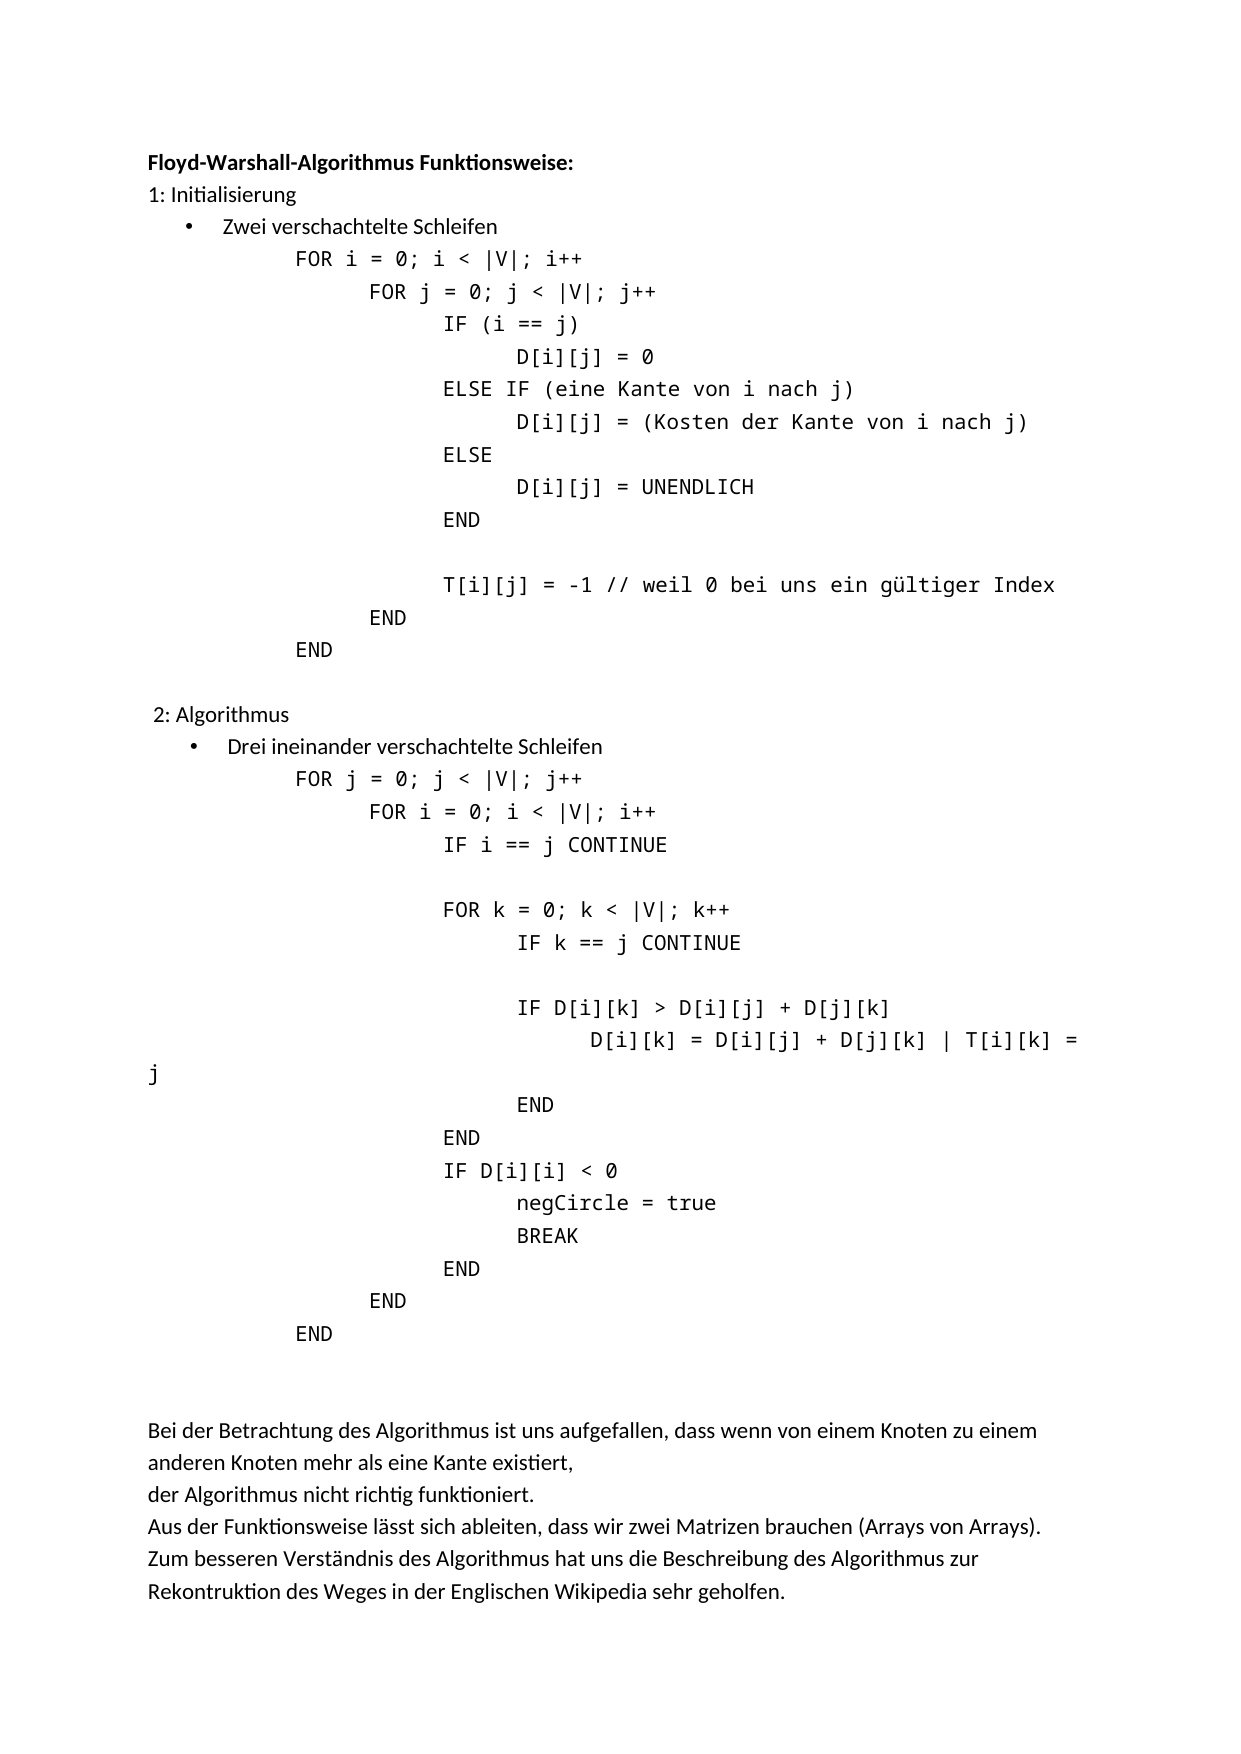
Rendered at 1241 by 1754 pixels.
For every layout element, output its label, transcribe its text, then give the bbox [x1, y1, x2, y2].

text D[i][j] = UNENDLICH [148, 472, 1093, 501]
text Bei der Betrachtung des Algorithmus ist uns aufgefallen, dass wenn von einem Knoten zu einem anderen Knoten mehr als eine Kante existiert, [148, 1416, 1093, 1476]
text BREAK [148, 1221, 1093, 1249]
text FOR j = 0; j < |V|; j++ [148, 764, 1093, 793]
text END [148, 1091, 1093, 1119]
text END [148, 1254, 1093, 1282]
text Floyd-Warshall-Algorithmus Funktionsweise: [148, 148, 1093, 176]
text END [148, 1286, 1093, 1315]
text IF k == j CONTINUE [148, 928, 1093, 956]
text T[i][j] = -1 // weil 0 bei uns ein gültiger Index [148, 570, 1093, 599]
text END [148, 635, 1093, 664]
text IF (i == j) [148, 309, 1093, 338]
text D[i][j] = 0 [148, 342, 1093, 370]
text END [148, 1319, 1093, 1347]
text Aus der Funktionsweise lässt sich ableiten, dass wir zwei Matrizen brauchen (Arrays von Arrays). [148, 1512, 1093, 1540]
list Drei ineinander verschachtelte Schleifen [190, 732, 1093, 760]
text ELSE [148, 440, 1093, 468]
text IF D[i][k] > D[i][j] + D[j][k] [148, 993, 1093, 1021]
text negCircle = true [148, 1188, 1093, 1217]
text FOR k = 0; k < |V|; k++ [148, 895, 1093, 923]
text ELSE IF (eine Kante von i nach j) [148, 374, 1093, 403]
text FOR i = 0; i < |V|; i++ [148, 244, 1093, 273]
text END [148, 603, 1093, 631]
text Zum besseren Verständnis des Algorithmus hat uns die Beschreibung des Algorithmus zur Rekontruktion des Weges in der Englischen Wikipedia sehr geholfen. [148, 1544, 1093, 1605]
text D[i][k] = D[i][j] + D[j][k] | T[i][k] = j [148, 1025, 1093, 1086]
list Zwei verschachtelte Schleifen [185, 212, 1093, 240]
text FOR j = 0; j < |V|; j++ [148, 277, 1093, 305]
text END [148, 1123, 1093, 1152]
text 2: Algorithmus [148, 700, 1093, 728]
text der Algorithmus nicht richtig funktioniert. [148, 1480, 1093, 1508]
text IF D[i][i] < 0 [148, 1156, 1093, 1184]
text D[i][j] = (Kosten der Kante von i nach j) [148, 407, 1093, 436]
text IF i == j CONTINUE [148, 830, 1093, 858]
text END [148, 505, 1093, 533]
text 1: Initialisierung [148, 180, 1093, 208]
text FOR i = 0; i < |V|; i++ [148, 797, 1093, 826]
